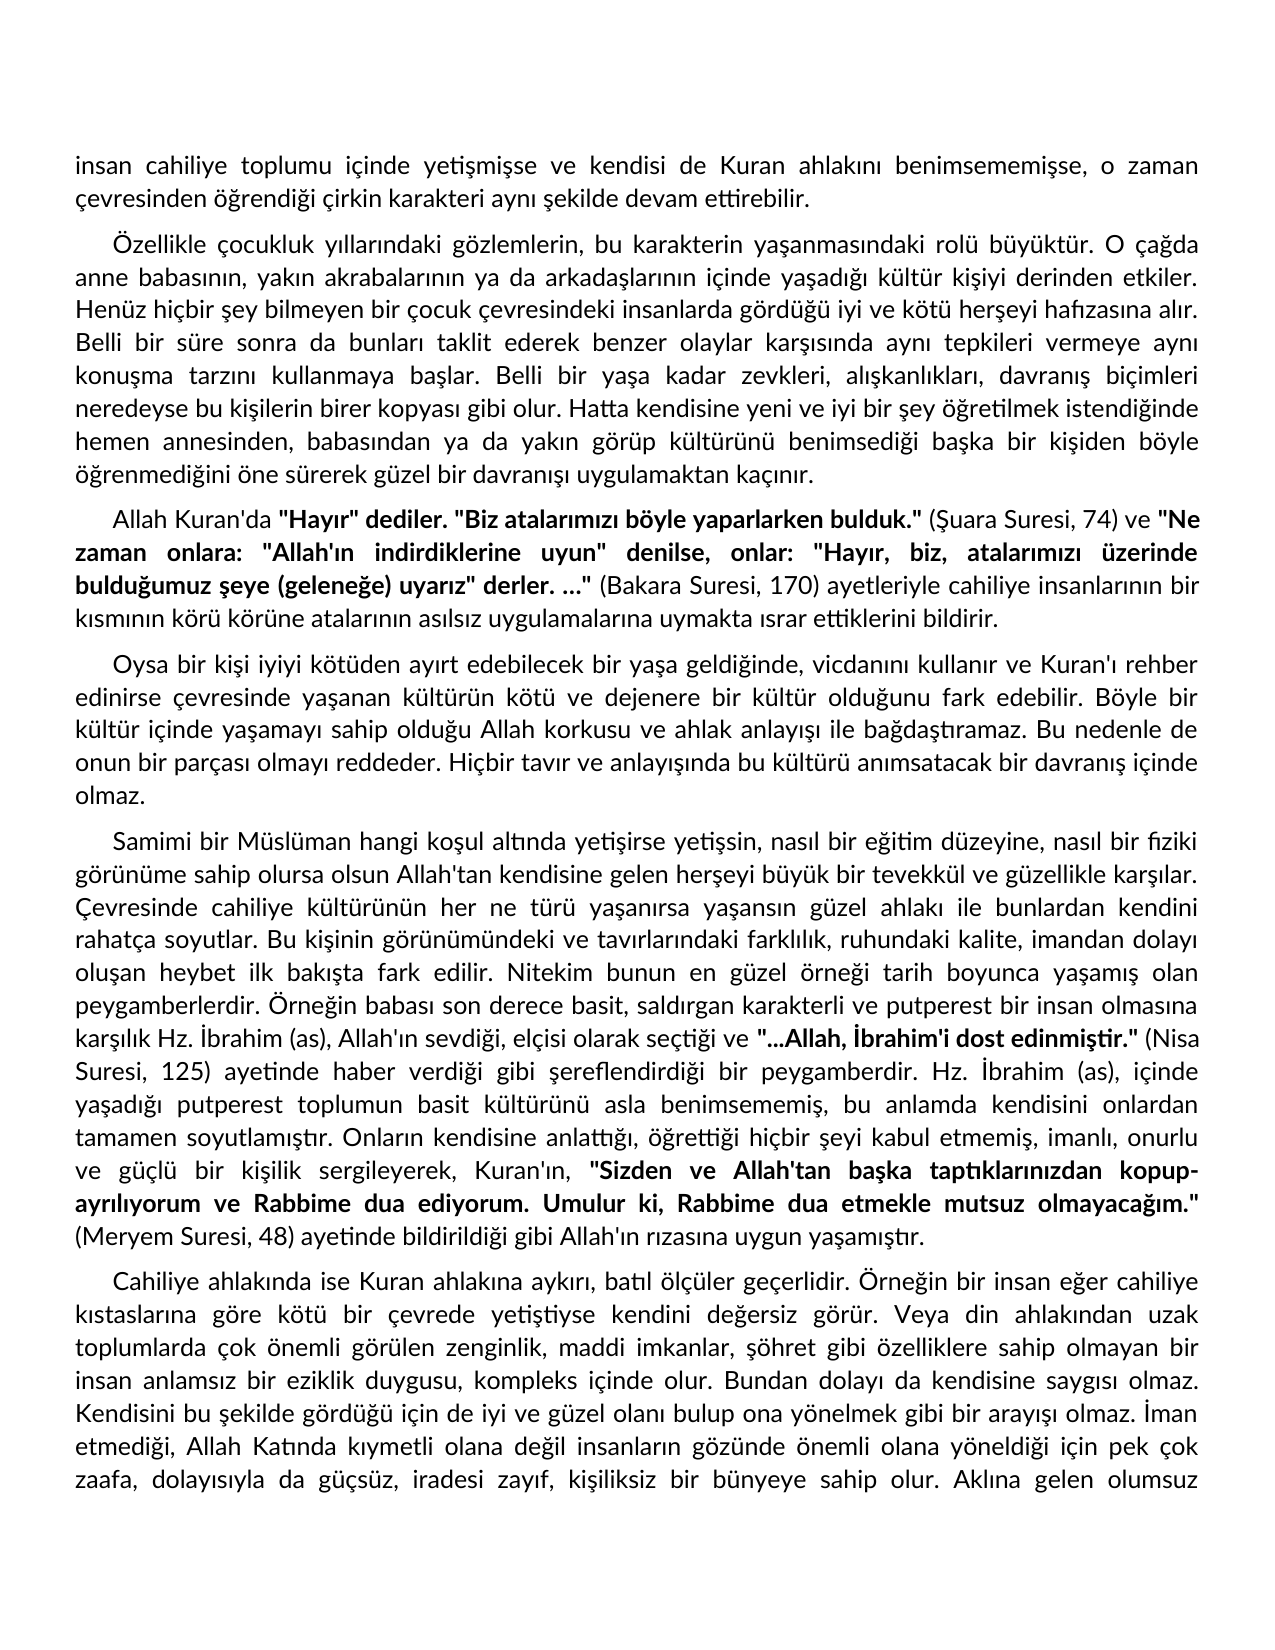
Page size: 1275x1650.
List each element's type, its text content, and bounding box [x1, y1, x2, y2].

text insan cahiliye toplumu içinde yetişmişse ve kendisi de Kuran ahlakını benimsememişse, o zaman çevresinden öğrendiği çirkin karakteri aynı şekilde devam ettirebilir. [75, 150, 1200, 213]
text Özellikle çocukluk yıllarındaki gözlemlerin, bu karakterin yaşanmasındaki rolü büyüktür. O çağda anne babasının, yakın akrabalarının ya da arkadaşlarının içinde yaşadığı kültür kişiyi derinden etkiler. Henüz hiçbir şey bilmeyen bir çocuk çevresindeki insanlarda gördüğü iyi ve kötü herşeyi hafızasına alır. Belli bir süre sonra da bunları taklit ederek benzer olaylar karşısında aynı tepkileri vermeye aynı konuşma tarzını kullanmaya başlar. Belli bir yaşa kadar zevkleri, alışkanlıkları, davranış biçimleri neredeyse bu kişilerin birer kopyası gibi olur. Hatta kendisine yeni ve iyi bir şey öğretilmek istendiğinde hemen annesinden, babasından ya da yakın görüp kültürünü benimsediği başka bir kişiden böyle öğrenmediğini öne sürerek güzel bir davranışı uygulamaktan kaçınır. [75, 228, 1200, 489]
text Samimi bir Müslüman hangi koşul altında yetişirse yetişsin, nasıl bir eğitim düzeyine, nasıl bir fiziki görünüme sahip olursa olsun Allah'tan kendisine gelen herşeyi büyük bir tevekkül ve güzellikle karşılar. Çevresinde cahiliye kültürünün her ne türü yaşanırsa yaşansın güzel ahlakı ile bunlardan kendini rahatça soyutlar. Bu kişinin görünümündeki ve tavırlarındaki farklılık, ruhundaki kalite, imandan dolayı oluşan heybet ilk bakışta fark edilir. Nitekim bunun en güzel örneği tarih boyunca yaşamış olan peygamberlerdir. Örneğin babası son derece basit, saldırgan karakterli ve putperest bir insan olmasına karşılık Hz. İbrahim (as), Allah'ın sevdiği, elçisi olarak seçtiği ve "...Allah, İbrahim'i dost edinmiştir." (Nisa Suresi, 125) ayetinde haber verdiği gibi şereflendirdiği bir peygamberdir. Hz. İbrahim (as), içinde yaşadığı putperest toplumun basit kültürünü asla benimsememiş, bu anlamda kendisini onlardan tamamen soyutlamıştır. Onların kendisine anlattığı, öğrettiği hiçbir şeyi kabul etmemiş, imanlı, onurlu ve güçlü bir kişilik sergileyerek, Kuran'ın, "Sizden ve Allah'tan başka taptıklarınızdan kopup-ayrılıyorum ve Rabbime dua ediyorum. Umulur ki, Rabbime dua etmekle mutsuz olmayacağım." (Meryem Suresi, 48) ayetinde bildirildiği gibi Allah'ın rızasına uygun yaşamıştır. [75, 825, 1200, 1250]
text Allah Kuran'da "Hayır" dediler. "Biz atalarımızı böyle yaparlarken bulduk." (Şuara Suresi, 74) ve "Ne zaman onlara: "Allah'ın indirdiklerine uyun" denilse, onlar: "Hayır, biz, atalarımızı üzerinde bulduğumuz şeye (geleneğe) uyarız" derler. …" (Bakara Suresi, 170) ayetleriyle cahiliye insanlarının bir kısmının körü körüne atalarının asılsız uygulamalarına uymakta ısrar ettiklerini bildirir. [75, 504, 1200, 633]
text Cahiliye ahlakında ise Kuran ahlakına aykırı, batıl ölçüler geçerlidir. Örneğin bir insan eğer cahiliye kıstaslarına göre kötü bir çevrede yetiştiyse kendini değersiz görür. Veya din ahlakından uzak toplumlarda çok önemli görülen zenginlik, maddi imkanlar, şöhret gibi özelliklere sahip olmayan bir insan anlamsız bir eziklik duygusu, kompleks içinde olur. Bundan dolayı da kendisine saygısı olmaz. Kendisini bu şekilde gördüğü için de iyi ve güzel olanı bulup ona yönelmek gibi bir arayışı olmaz. İman etmediği, Allah Katında kıymetli olana değil insanların gözünde önemli olana yöneldiği için pek çok zaafa, dolayısıyla da güçsüz, iradesi zayıf, kişiliksiz bir bünyeye sahip olur. Aklına gelen olumsuz [75, 1266, 1200, 1493]
text Oysa bir kişi iyiyi kötüden ayırt edebilecek bir yaşa geldiğinde, vicdanını kullanır ve Kuran'ı rehber edinirse çevresinde yaşanan kültürün kötü ve dejenere bir kültür olduğunu fark edebilir. Böyle bir kültür içinde yaşamayı sahip olduğu Allah korkusu ve ahlak anlayışı ile bağdaştıramaz. Bu nedenle de onun bir parçası olmayı reddeder. Hiçbir tavır ve anlayışında bu kültürü anımsatacak bir davranış içinde olmaz. [75, 648, 1200, 810]
